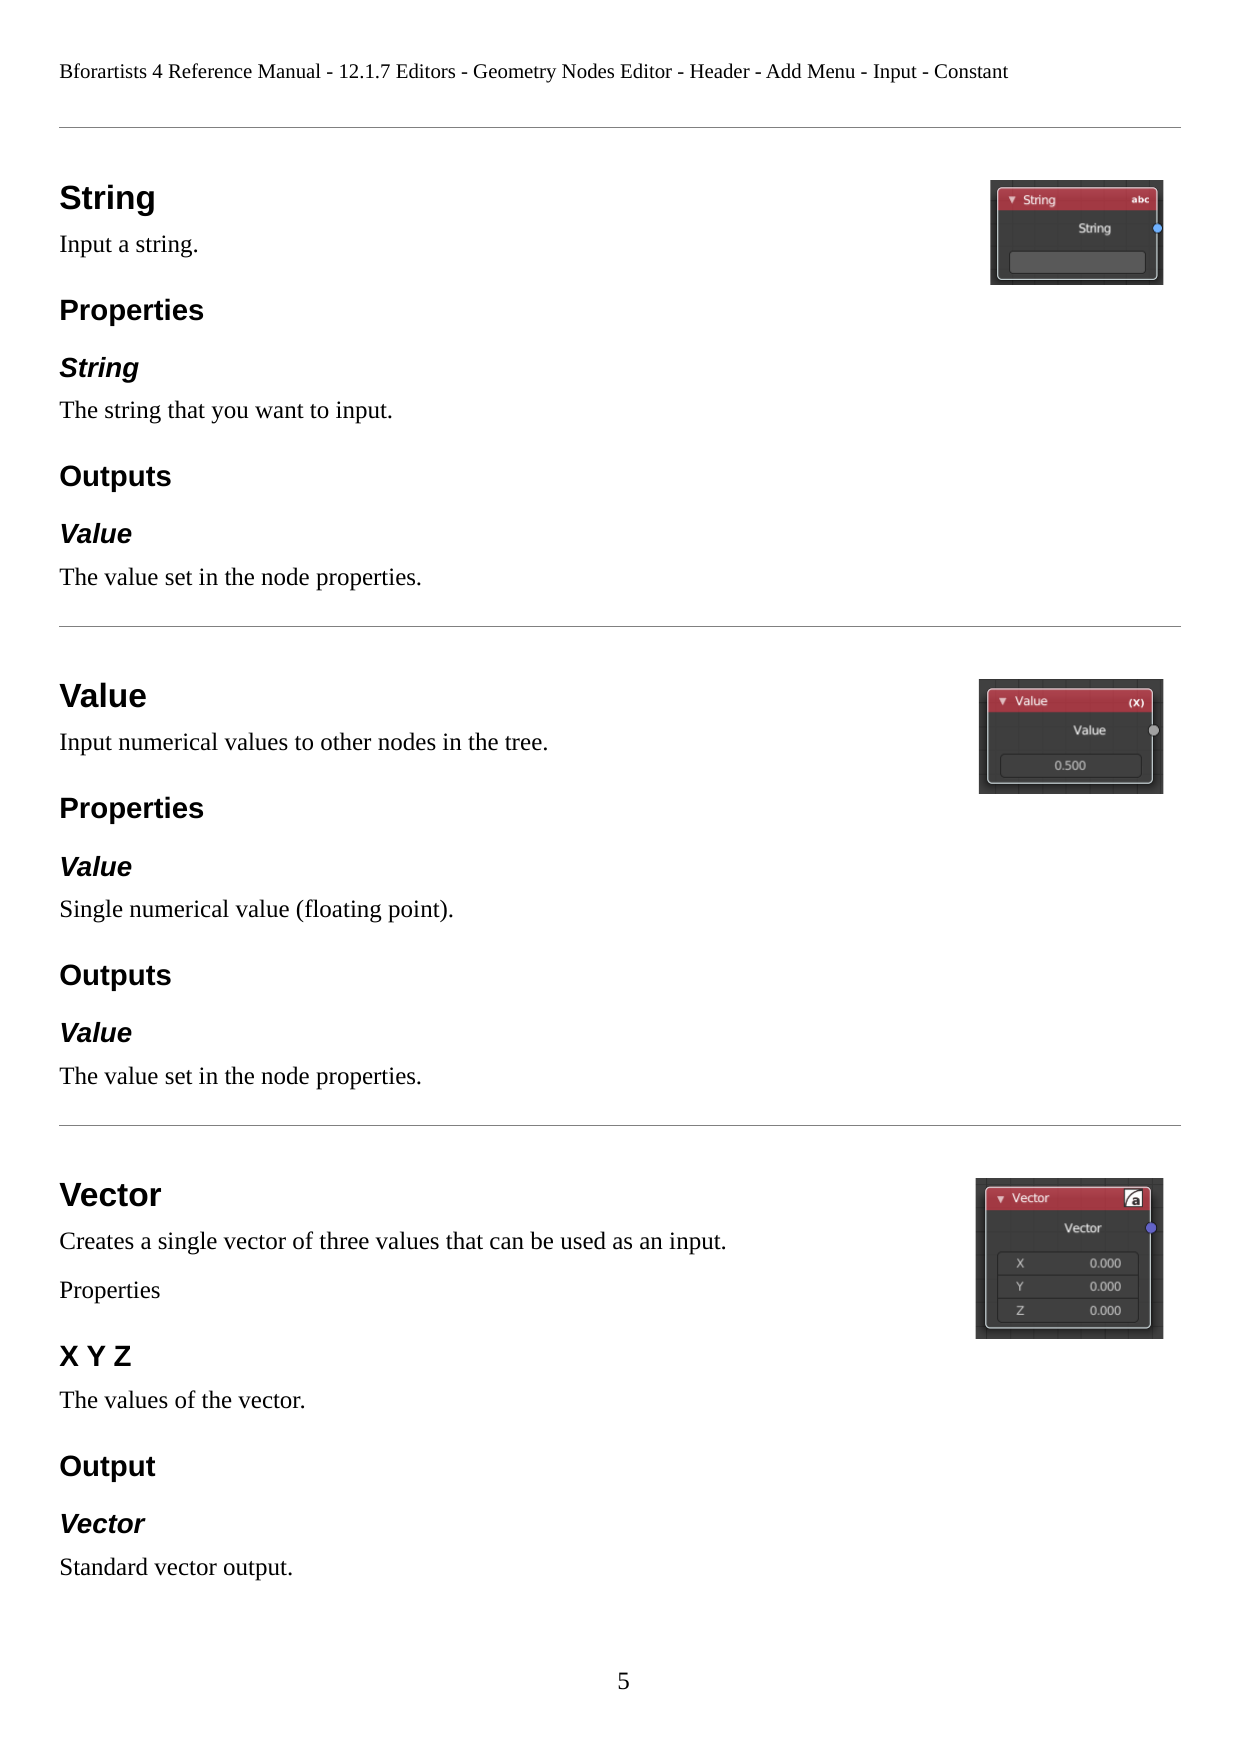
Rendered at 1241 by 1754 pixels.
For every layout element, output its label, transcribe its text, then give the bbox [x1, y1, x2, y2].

text The value set in the node properties. [59, 1061, 1181, 1090]
subtitle String [59, 351, 1181, 383]
text Properties [59, 1275, 975, 1304]
text Input numerical values to other nodes in the tree. [59, 727, 978, 756]
subtitle Value [59, 676, 1181, 715]
subtitle Vector [59, 1508, 1181, 1539]
subtitle X Y Z [59, 1339, 1181, 1373]
subtitle Vector [59, 1175, 1181, 1214]
text Single numerical value (floating point). [59, 894, 1181, 923]
text Input a string. [59, 229, 990, 257]
subtitle Value [59, 1017, 1181, 1048]
text [1164, 1275, 1181, 1304]
subtitle Output [59, 1449, 1181, 1483]
subtitle Outputs [59, 459, 1181, 493]
picture [975, 1178, 1164, 1339]
subtitle Properties [59, 292, 1181, 326]
picture [978, 679, 1164, 794]
subtitle String [59, 178, 1181, 216]
subtitle Outputs [59, 958, 1181, 992]
text Standard vector output. [59, 1552, 1181, 1581]
text The values of the vector. [59, 1385, 1181, 1414]
text The value set in the node properties. [59, 562, 1181, 591]
subtitle Value [59, 850, 1181, 882]
picture [990, 180, 1164, 285]
text Creates a single vector of three values that can be used as an input. [59, 1226, 975, 1255]
text The string that you want to input. [59, 396, 1181, 424]
subtitle Value [59, 518, 1181, 550]
text [1164, 229, 1181, 257]
subtitle Properties [59, 791, 1181, 825]
